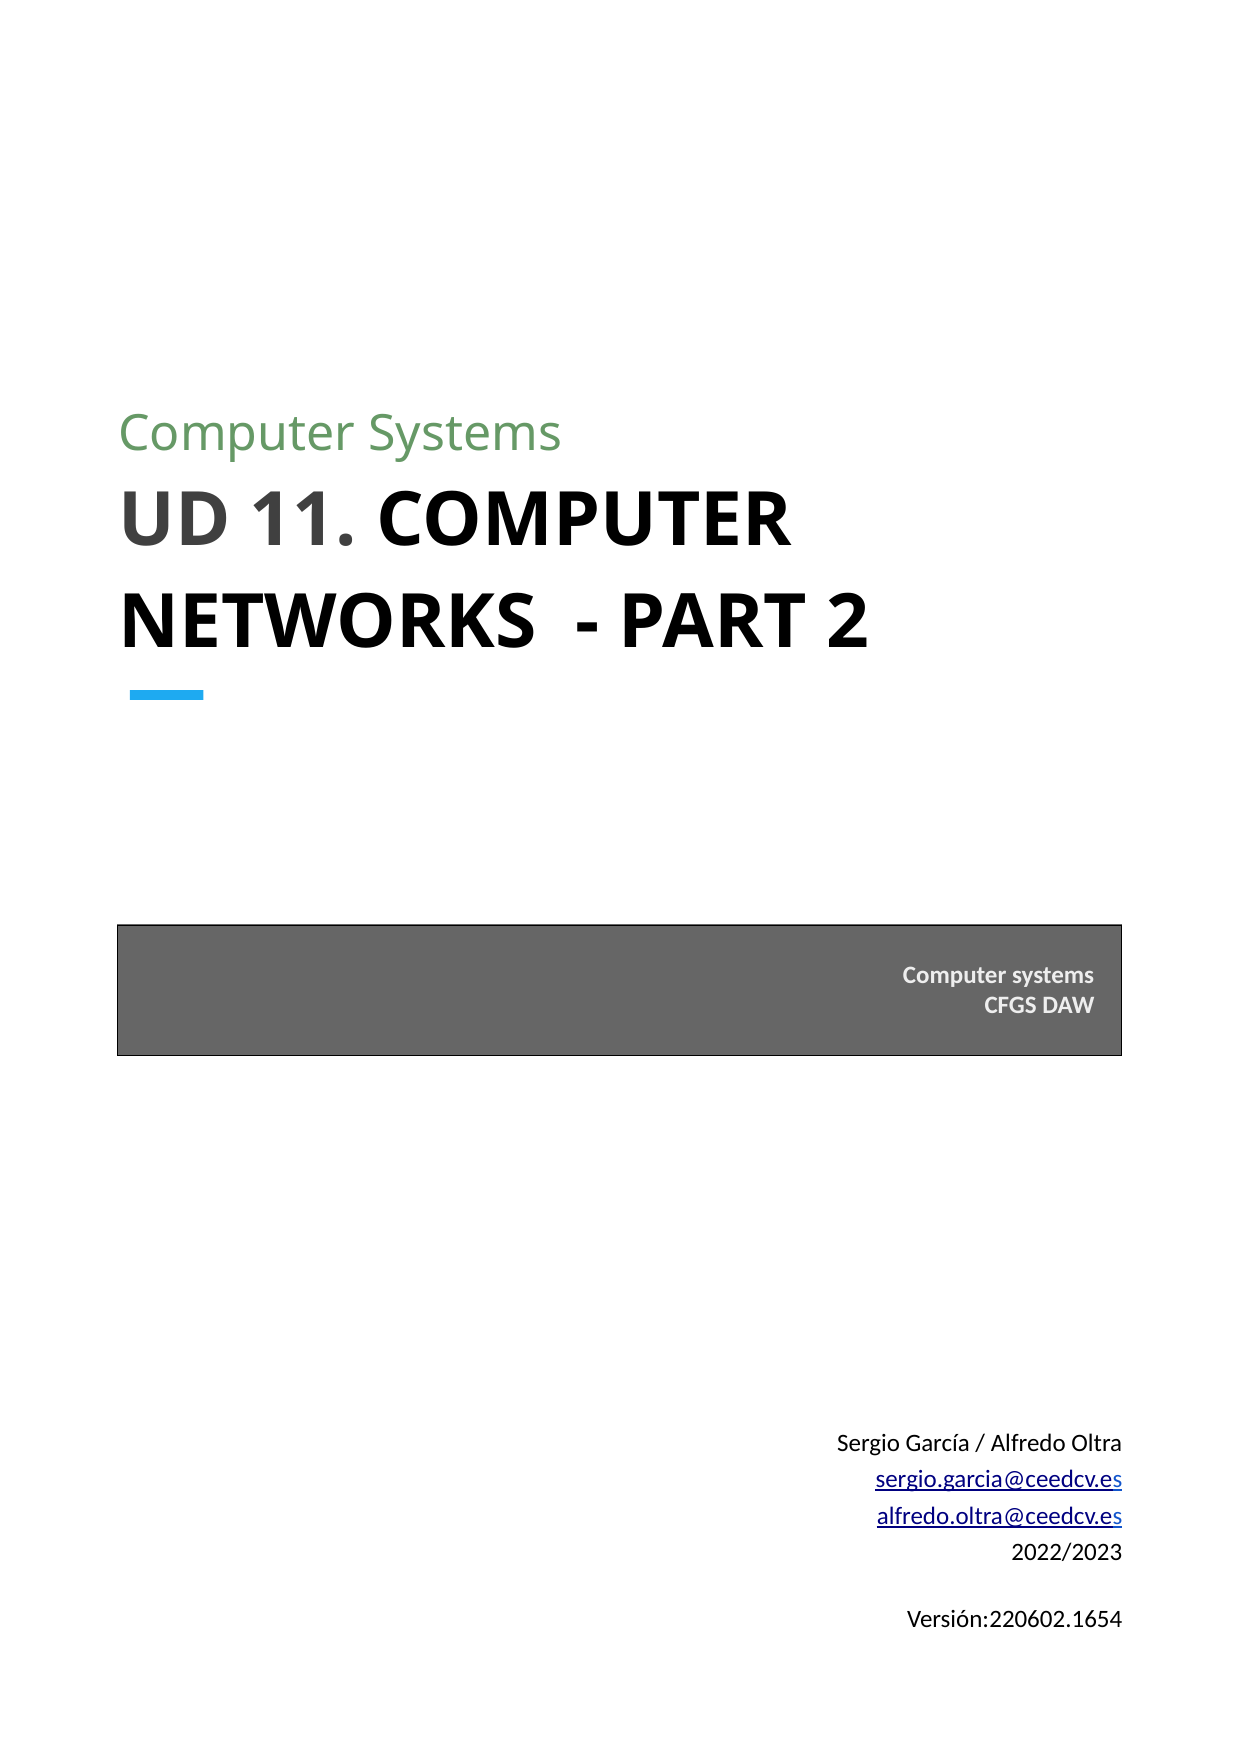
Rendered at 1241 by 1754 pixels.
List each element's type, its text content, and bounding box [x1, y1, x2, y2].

text Computer Systems UD 11. Computer Networks - Part 2 [118, 397, 1122, 669]
text alfredo.oltra@ceedcv.es [231, 1500, 1122, 1530]
picture [129, 690, 204, 700]
text Sergio García / Alfredo Oltra [231, 1427, 1122, 1457]
text 2022/2023 [118, 1536, 1122, 1567]
text Computer systems [121, 959, 1094, 989]
text CFGS DAW [121, 989, 1094, 1020]
text sergio.garcia@ceedcv.es [231, 1463, 1122, 1494]
text Versión:220602.1653 [118, 1573, 1122, 1634]
